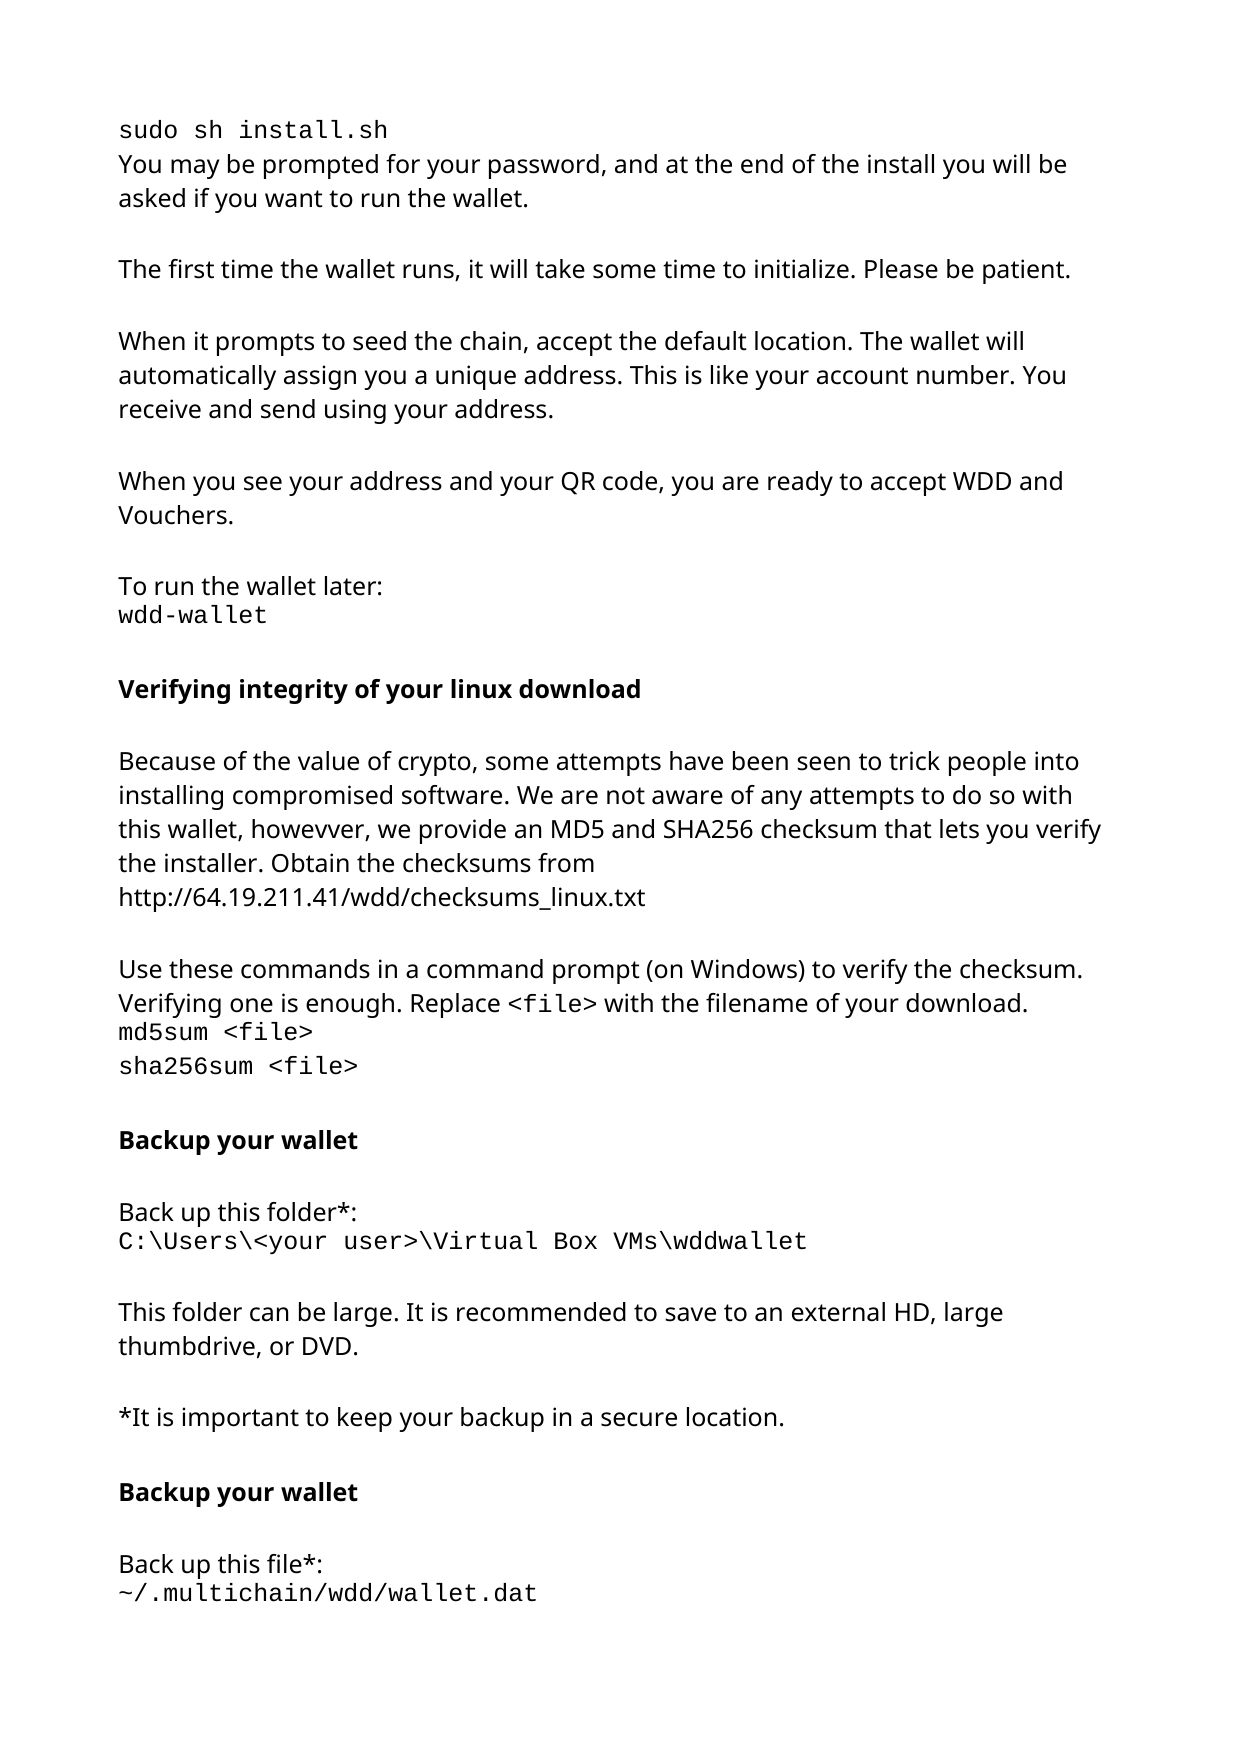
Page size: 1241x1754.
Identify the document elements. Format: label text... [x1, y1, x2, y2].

text To run the wallet later: wdd-wallet [118, 569, 1122, 631]
text When you see your address and your QR code, you are ready to accept WDD and Vouchers. [118, 463, 1122, 531]
text Verifying integrity of your linux download [118, 672, 1122, 706]
text sudo sh install.sh You may be prompted for your password, and at the end of the install you will be asked if you want to run the wallet. [118, 118, 1122, 214]
text Backup your wallet [118, 1123, 1122, 1157]
text Back up this folder*: C:\Users\<your user>\Virtual Box VMs\wddwallet [118, 1194, 1122, 1257]
text Back up this file*: ~/.multichain/wdd/wallet.dat [118, 1546, 1122, 1609]
text Use these commands in a command prompt (on Windows) to verify the checksum. Verifying one is enough. Replace <file> with the filename of your download. md5sum <file> sha256sum <file> [118, 951, 1122, 1082]
text Backup your wallet [118, 1475, 1122, 1509]
text *It is important to keep your backup in a secure location. [118, 1400, 1122, 1434]
text Because of the value of crypto, some attempts have been seen to trick people into installing compromised software. We are not aware of any attempts to do so with this wallet, howevver, we provide an MD5 and SHA256 checksum that lets you verify the installer. Obtain the checksums from http://64.19.211.41/wdd/checksums_linux.txt [118, 743, 1122, 914]
text This folder can be large. It is recommended to save to an external HD, large thumbdrive, or DVD. [118, 1294, 1122, 1362]
text The first time the wallet runs, it will take some time to initialize. Please be patient. [118, 252, 1122, 286]
text When it prompts to seed the chain, accept the default location. The wallet will automatically assign you a unique address. This is like your account number. You receive and send using your address. [118, 324, 1122, 426]
